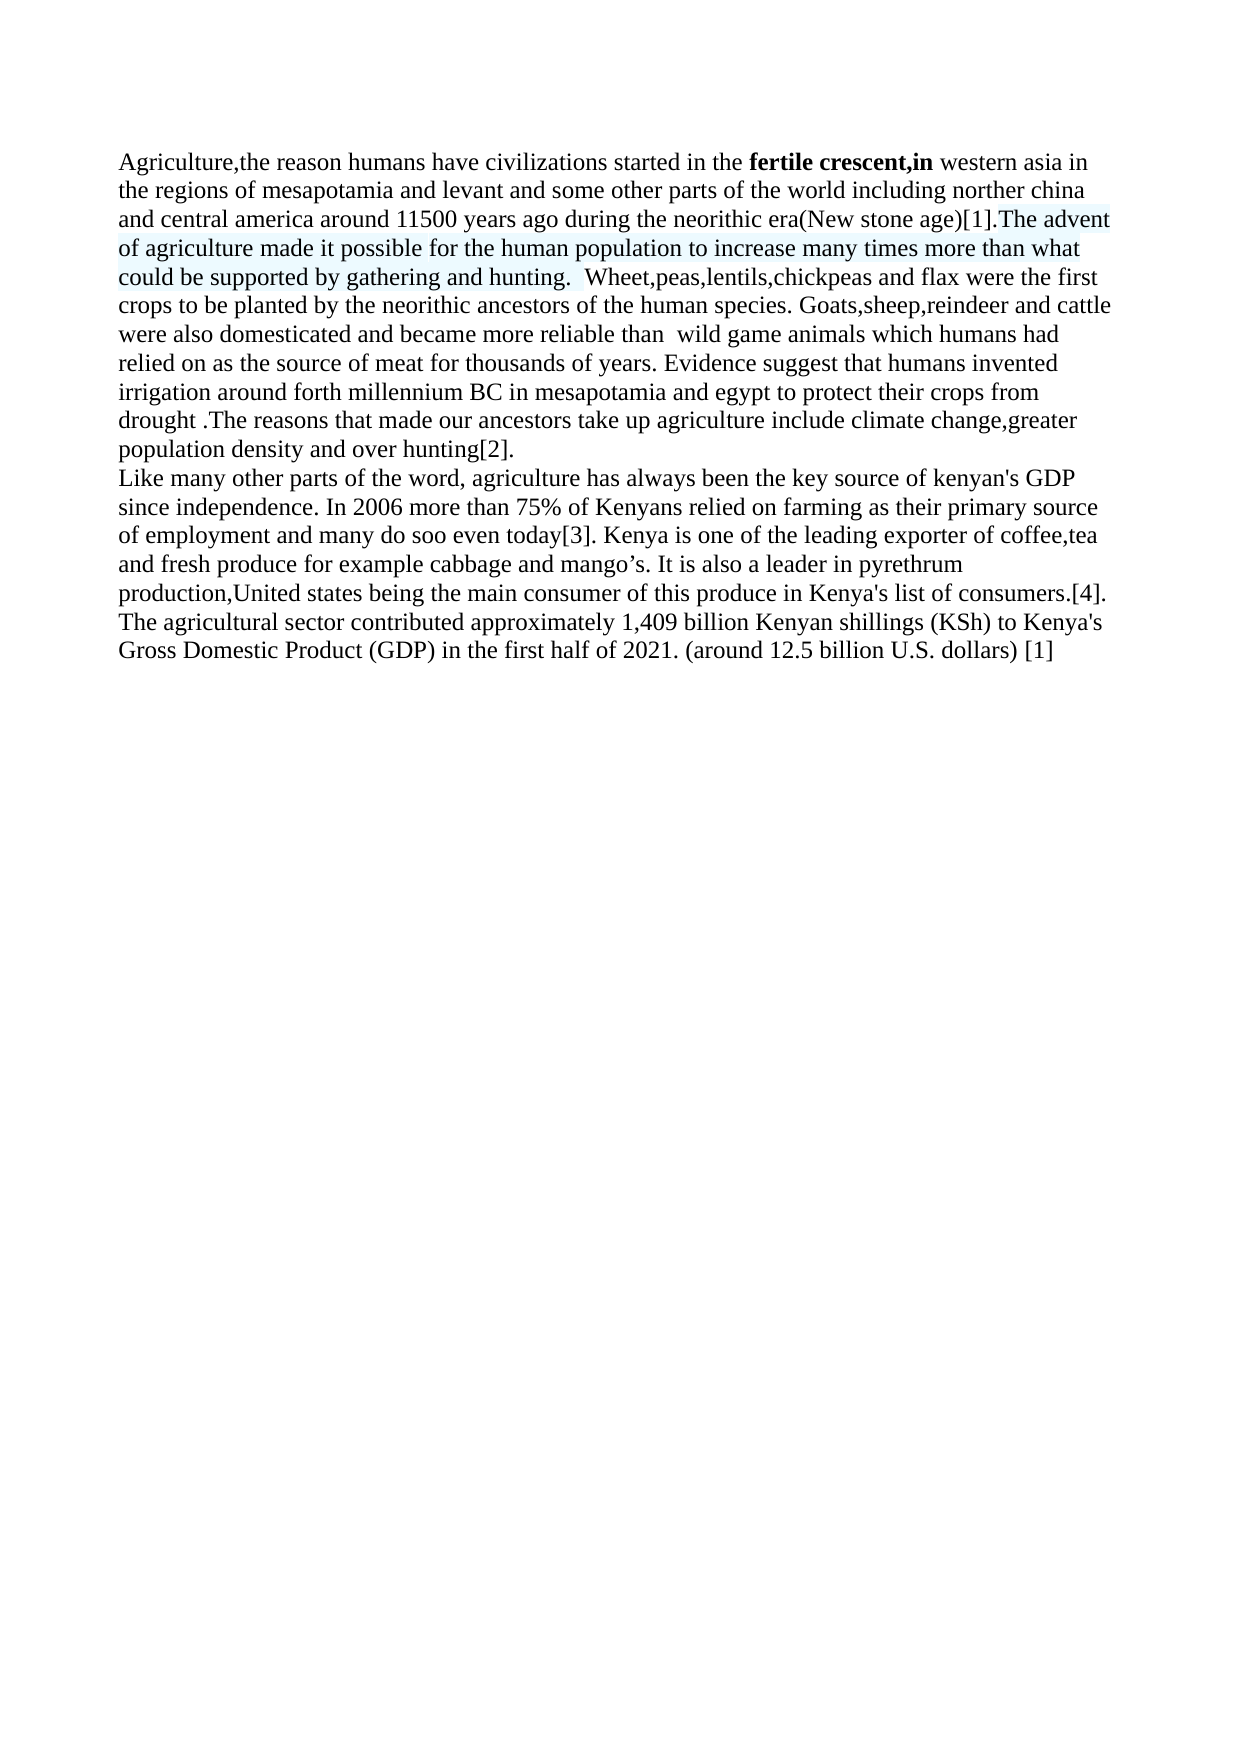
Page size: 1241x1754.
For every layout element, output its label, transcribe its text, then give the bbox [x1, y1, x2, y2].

text Like many other parts of the word, agriculture has always been the key source of kenyan's GDP since independence. In 2006 more than 75% of Kenyans relied on farming as their primary source of employment and many do soo even today[3]. Kenya is one of the leading exporter of coffee,tea and fresh produce for example cabbage and mango’s. It is also a leader in pyrethrum production,United states being the main consumer of this produce in Kenya's list of consumers.[4]. The agricultural sector contributed approximately 1,409 billion Kenyan shillings (KSh) to Kenya's Gross Domestic Product (GDP) in the first half of 2021. (around 12.5 billion U.S. dollars) [1] [118, 463, 1122, 664]
text Agriculture,the reason humans have civilizations started in the fertile crescent,in western asia in the regions of mesapotamia and levant and some other parts of the world including norther china and central america around 11500 years ago during the neorithic era(New stone age)[1].The advent of agriculture made it possible for the human population to increase many times more than what could be supported by gathering and hunting. Wheet,peas,lentils,chickpeas and flax were the first crops to be planted by the neorithic ancestors of the human species. Goats,sheep,reindeer and cattle were also domesticated and became more reliable than wild game animals which humans had relied on as the source of meat for thousands of years. Evidence suggest that humans invented irrigation around forth millennium BC in mesapotamia and egypt to protect their crops from drought .The reasons that made our ancestors take up agriculture include climate change,greater population density and over hunting[2]. [118, 147, 1122, 463]
